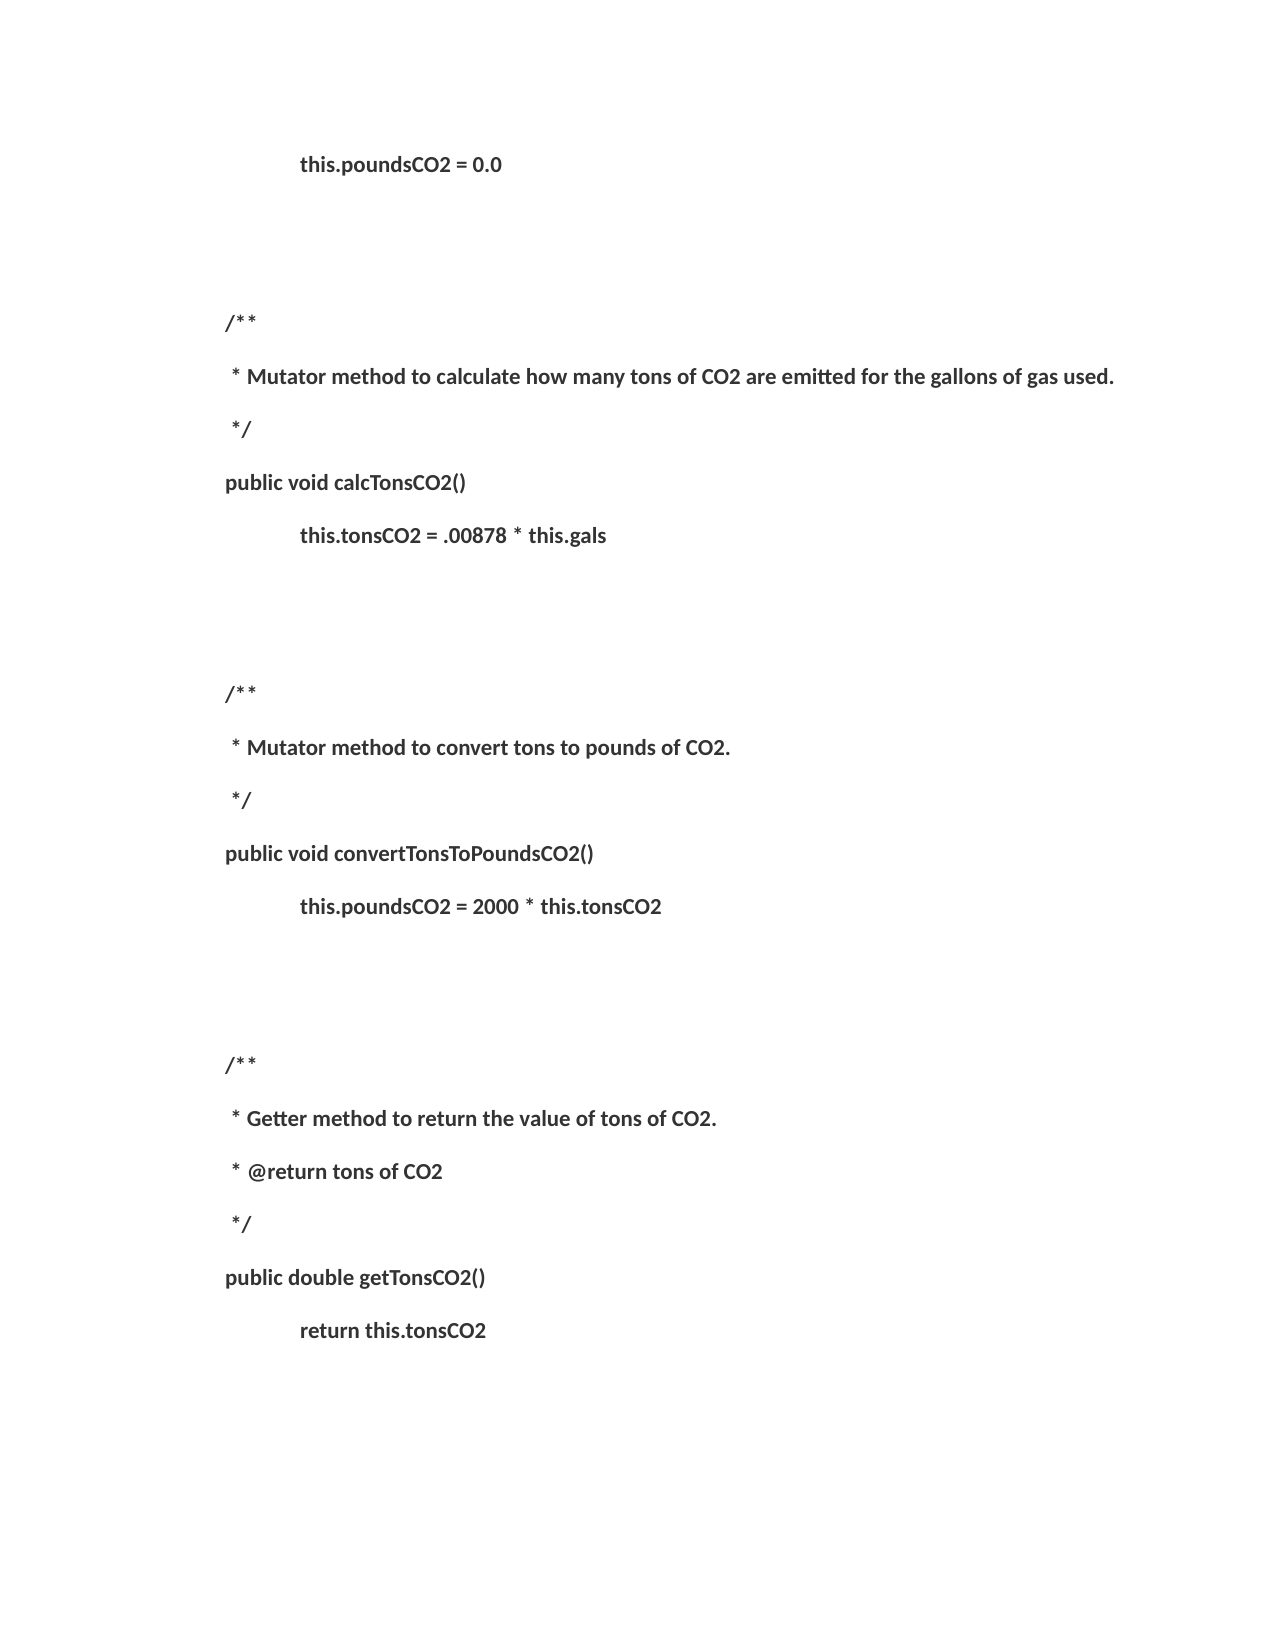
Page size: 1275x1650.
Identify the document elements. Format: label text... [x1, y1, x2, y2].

text * Getter method to return the value of tons of CO2. [150, 1104, 1125, 1132]
text * @return tons of CO2 [150, 1157, 1125, 1185]
text * Mutator method to convert tons to pounds of CO2. [150, 733, 1125, 761]
text this.poundsCO2 = 0.0 [150, 150, 1125, 178]
text public void convertTonsToPoundsCO2() [150, 839, 1125, 867]
text */ [150, 786, 1125, 814]
text /** [150, 1051, 1125, 1079]
text public void calcTonsCO2() [150, 468, 1125, 496]
text /** [150, 680, 1125, 708]
text */ [150, 1210, 1125, 1238]
text */ [150, 415, 1125, 443]
text this.poundsCO2 = 2000 * this.tonsCO2 [150, 892, 1125, 920]
text /** [150, 309, 1125, 337]
text public double getTonsCO2() [150, 1263, 1125, 1291]
text return this.tonsCO2 [150, 1316, 1125, 1344]
text this.tonsCO2 = .00878 * this.gals [150, 521, 1125, 549]
text * Mutator method to calculate how many tons of CO2 are emitted for the gallons of gas used. [150, 362, 1125, 390]
